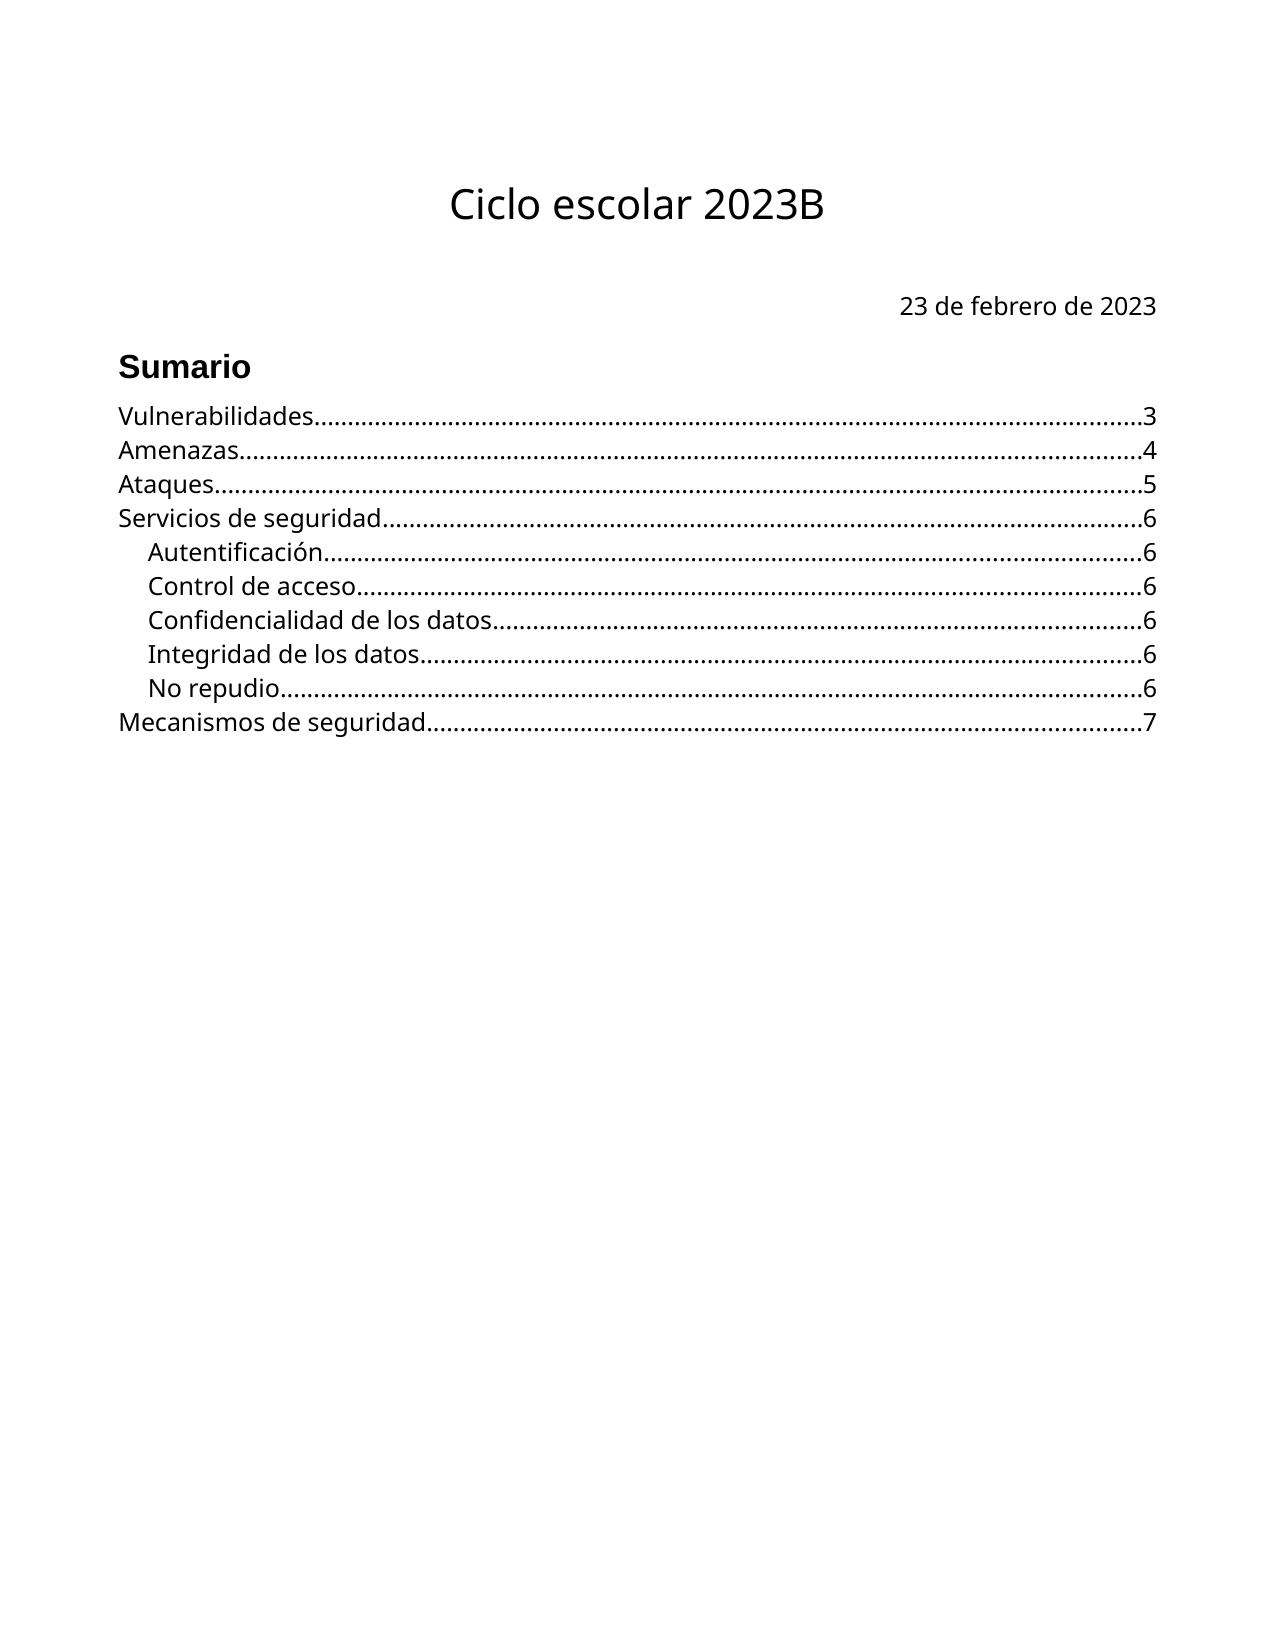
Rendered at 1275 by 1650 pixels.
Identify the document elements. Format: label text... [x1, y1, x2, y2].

text Ataques 5 [118, 467, 1157, 501]
text Integridad de los datos 6 [148, 637, 1157, 671]
text 23 de febrero de 2023 [118, 288, 1157, 322]
text Ciclo escolar 2023B [118, 175, 1157, 232]
text Vulnerabilidades 3 [118, 398, 1157, 432]
text Amenazas 4 [118, 432, 1157, 467]
subtitle Sumario [118, 347, 1157, 386]
text No repudio 6 [148, 671, 1157, 705]
text Autentificación 6 [148, 535, 1157, 569]
text Mecanismos de seguridad 7 [118, 705, 1157, 739]
text Confidencialidad de los datos 6 [148, 603, 1157, 637]
text Servicios de seguridad 6 [118, 501, 1157, 535]
text Control de acceso 6 [148, 569, 1157, 603]
